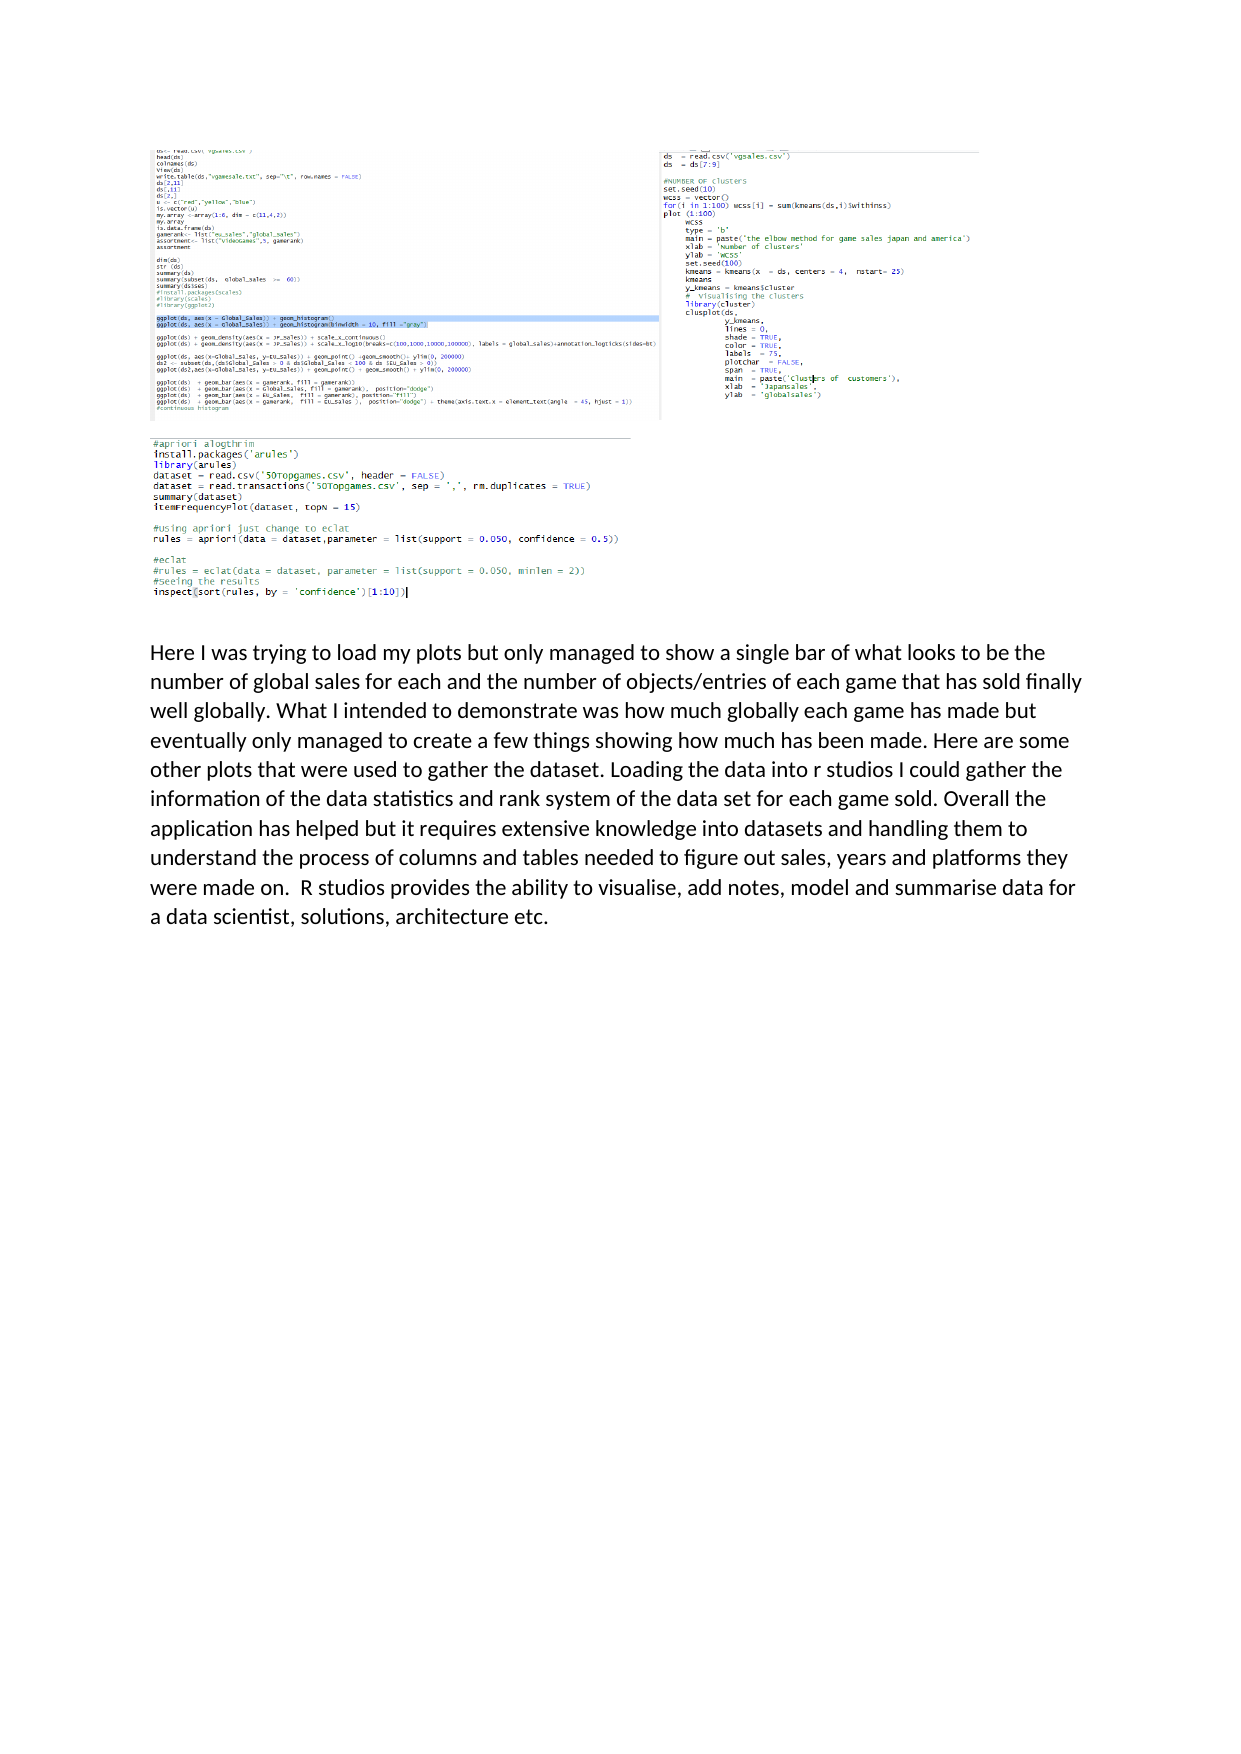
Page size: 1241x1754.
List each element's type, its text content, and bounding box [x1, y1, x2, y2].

text Here I was trying to load my plots but only managed to show a single bar of what looks to be the number of global sales for each and the number of objects/entries of each game that has sold finally well globally. What I intended to demonstrate was how much globally each game has made but eventually only managed to create a few things showing how much has been made. Here are some other plots that were used to gather the dataset. Loading the data into r studios I could gather the information of the data statistics and rank system of the data set for each game sold. Overall the application has helped but it requires extensive knowledge into datasets and handling them to understand the process of columns and tables needed to figure out sales, years and platforms they were made on. R studios provides the ability to visualise, add notes, model and summarise data for a data scientist, solutions, architecture etc. [150, 638, 1090, 930]
